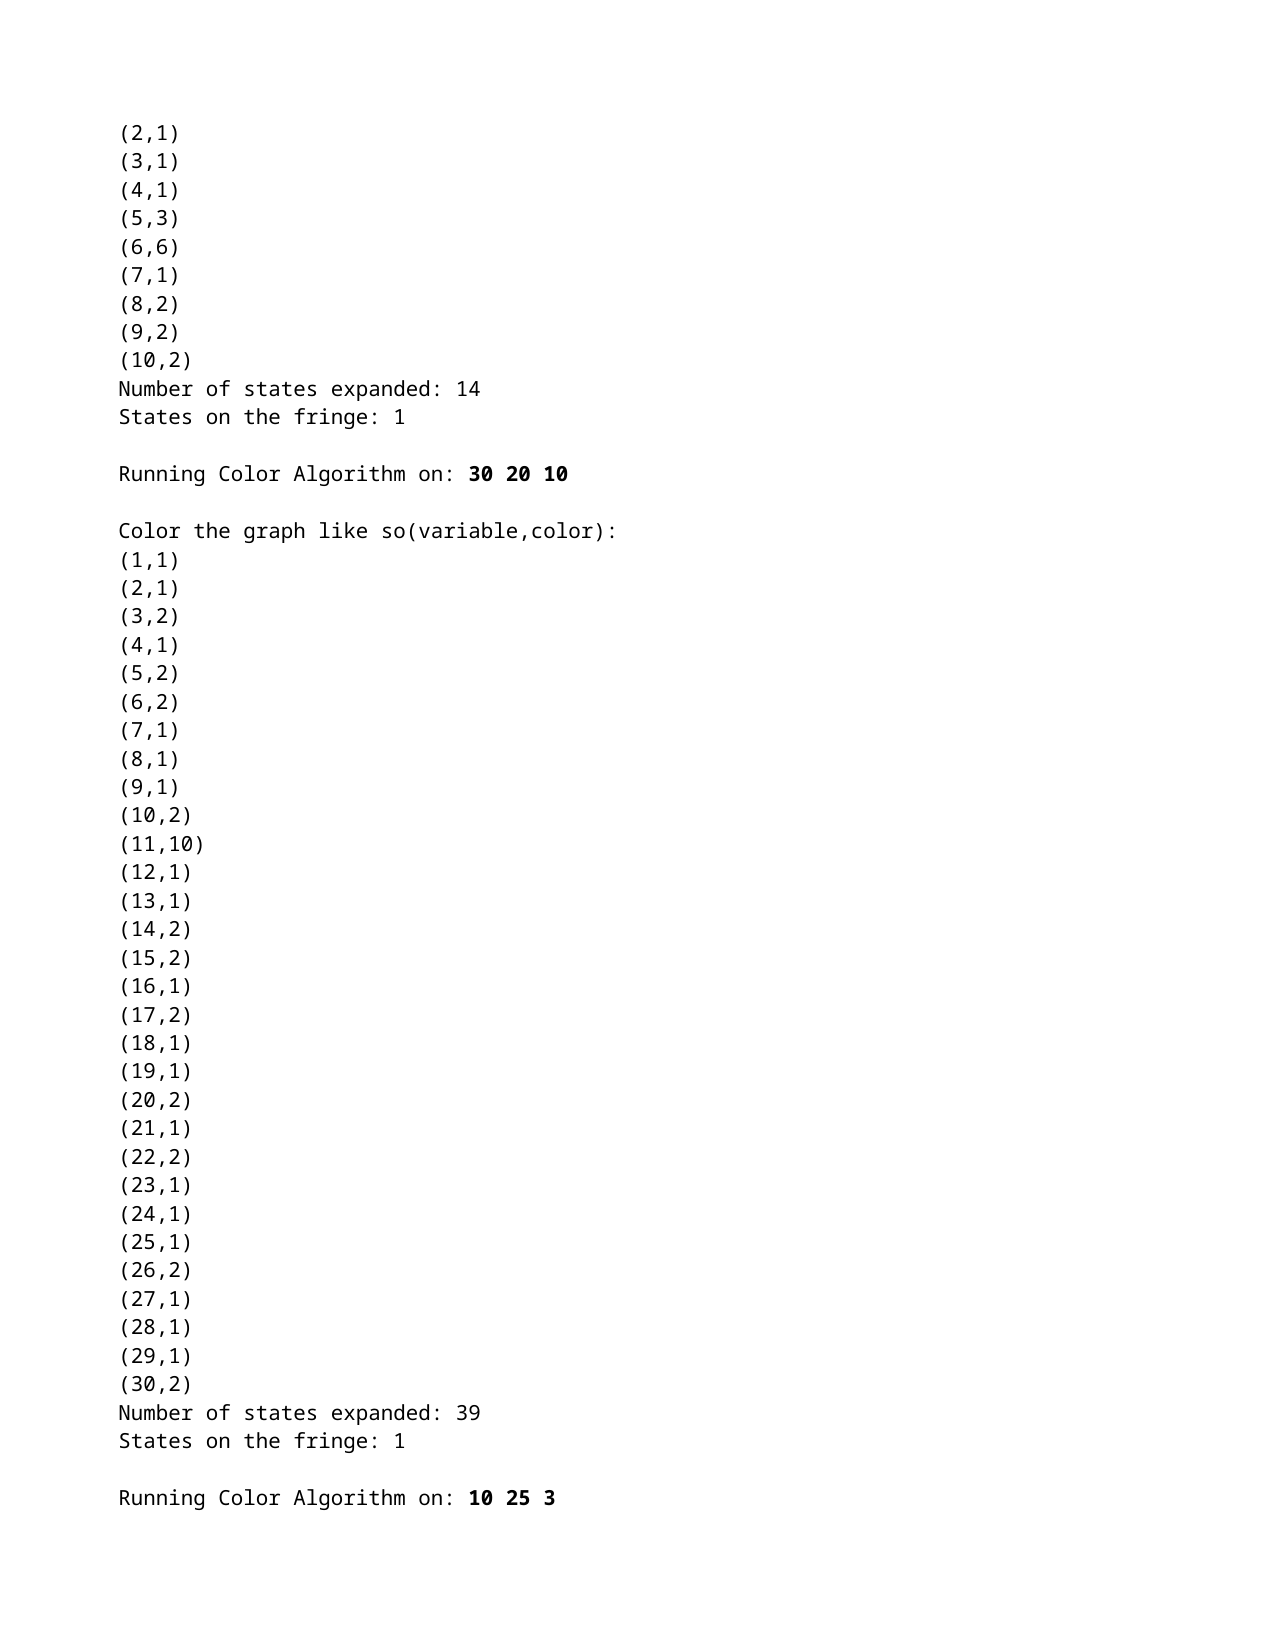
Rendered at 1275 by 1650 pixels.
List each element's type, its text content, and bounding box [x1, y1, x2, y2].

text (5,2) [118, 658, 1157, 687]
text (2,1) [118, 118, 1157, 147]
text (12,1) [118, 857, 1157, 886]
text (10,2) [118, 801, 1157, 829]
text Running Color Algorithm on: 10 25 3 [118, 1483, 1157, 1512]
text (6,2) [118, 687, 1157, 715]
text (9,2) [118, 317, 1157, 346]
text (10,2) [118, 346, 1157, 374]
text (7,1) [118, 715, 1157, 744]
text (13,1) [118, 886, 1157, 914]
text (1,1) [118, 545, 1157, 573]
text (8,2) [118, 289, 1157, 317]
text (23,1) [118, 1170, 1157, 1199]
text States on the fringe: 1 [118, 1426, 1157, 1455]
text (2,1) [118, 573, 1157, 602]
text (3,2) [118, 602, 1157, 630]
text (8,1) [118, 744, 1157, 772]
text (3,1) [118, 147, 1157, 175]
text (29,1) [118, 1341, 1157, 1369]
text (14,2) [118, 914, 1157, 943]
text Number of states expanded: 14 [118, 374, 1157, 402]
text (6,6) [118, 232, 1157, 260]
text (24,1) [118, 1199, 1157, 1227]
text (25,1) [118, 1227, 1157, 1256]
text (26,2) [118, 1256, 1157, 1284]
text (22,2) [118, 1142, 1157, 1170]
text (5,3) [118, 203, 1157, 232]
text (17,2) [118, 1000, 1157, 1028]
text (19,1) [118, 1057, 1157, 1085]
text Color the graph like so(variable,color): [118, 516, 1157, 545]
text (15,2) [118, 943, 1157, 971]
text Running Color Algorithm on: 30 20 10 [118, 459, 1157, 488]
text Number of states expanded: 39 [118, 1398, 1157, 1426]
text (16,1) [118, 971, 1157, 1000]
text (20,2) [118, 1085, 1157, 1113]
text (18,1) [118, 1028, 1157, 1057]
text (9,1) [118, 772, 1157, 801]
text (21,1) [118, 1113, 1157, 1142]
text (30,2) [118, 1369, 1157, 1398]
text (11,10) [118, 829, 1157, 857]
text (27,1) [118, 1284, 1157, 1312]
text (4,1) [118, 175, 1157, 203]
text States on the fringe: 1 [118, 402, 1157, 431]
text (4,1) [118, 630, 1157, 658]
text (28,1) [118, 1312, 1157, 1341]
text (7,1) [118, 260, 1157, 289]
